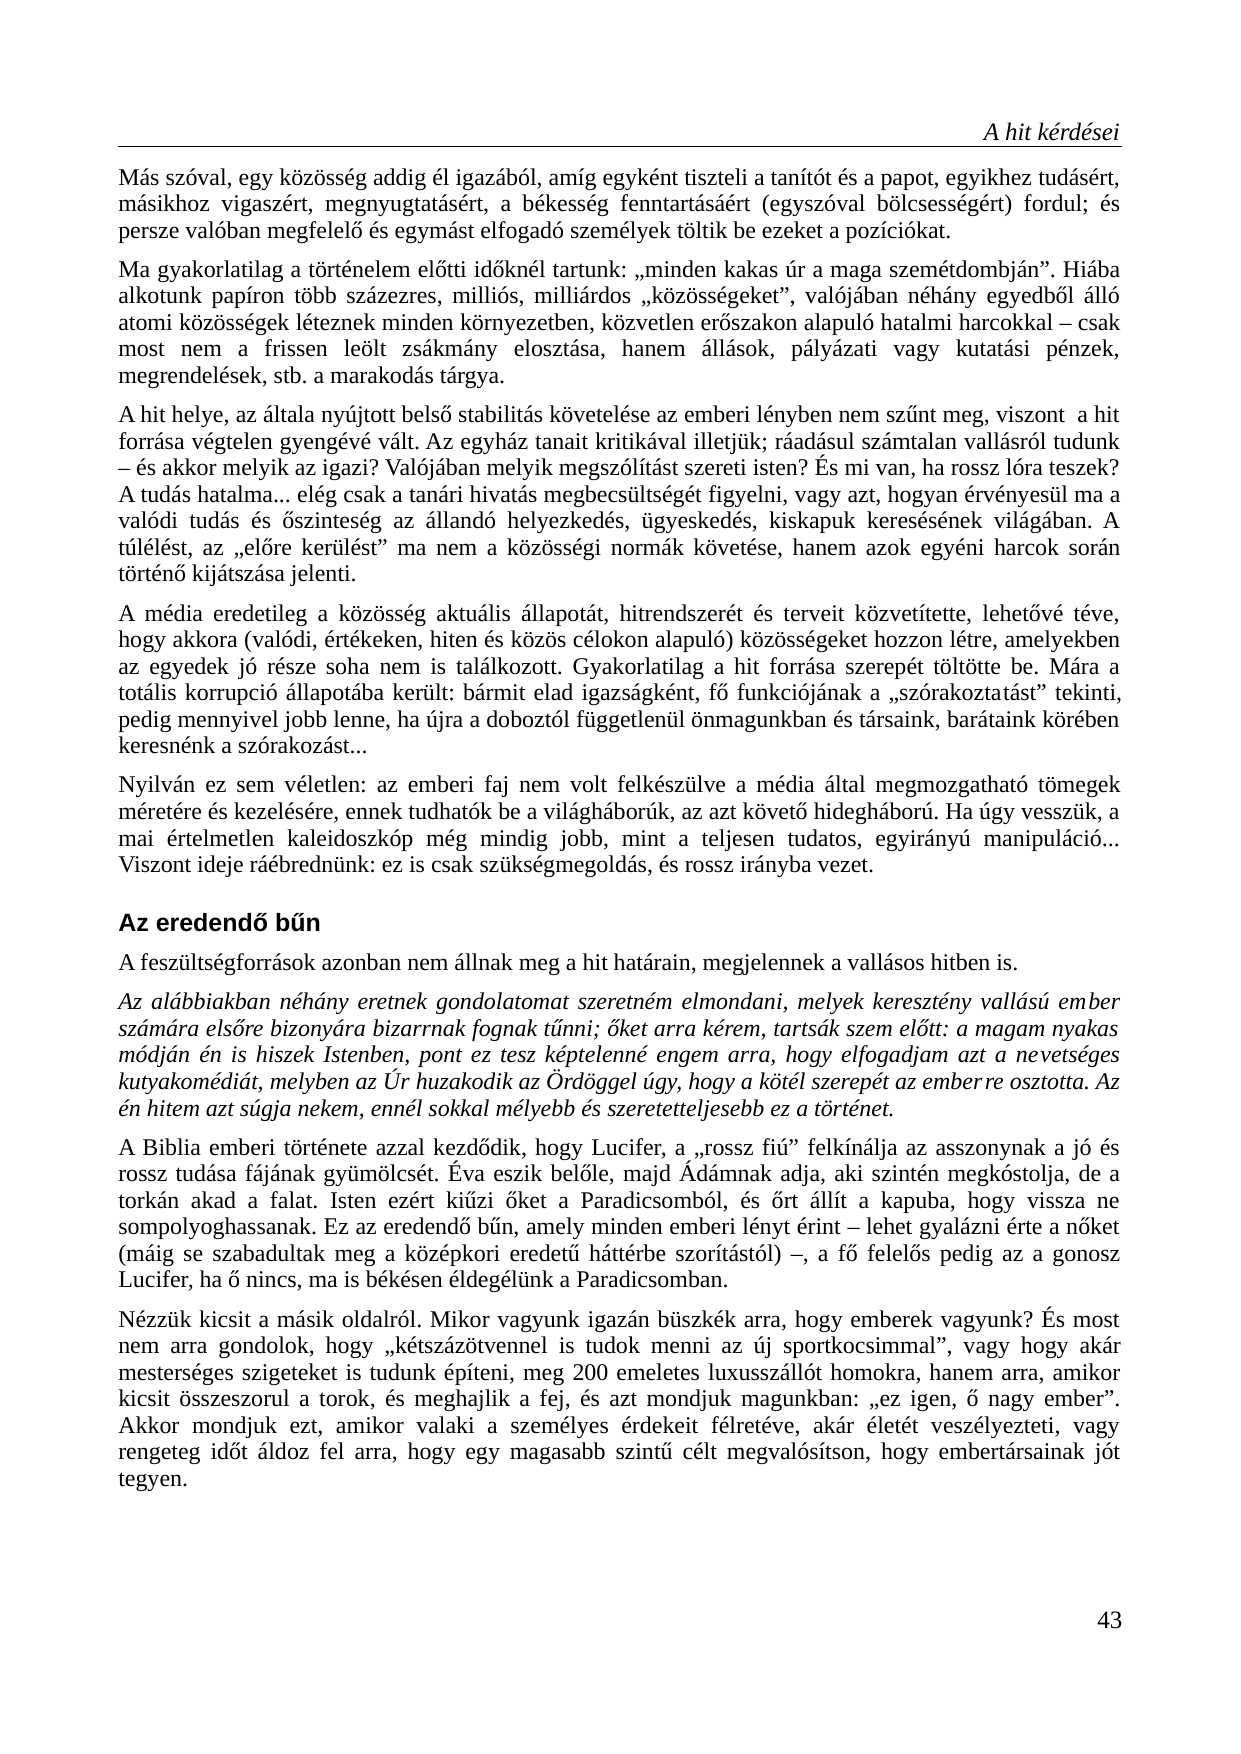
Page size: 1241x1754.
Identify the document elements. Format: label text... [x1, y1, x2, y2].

text A feszültségforrások azonban nem állnak meg a hit határain, megjelennek a vallásos hitben is. [118, 949, 1122, 976]
text A Biblia emberi története azzal kezdődik, hogy Lucifer, a „rossz fiú” felkínálja az asszonynak a jó és rossz tudása fájának gyümölcsét. Éva eszik belőle, majd Ádámnak adja, aki szintén megkóstolja, de a torkán akad a falat. Isten ezért kiűzi őket a Paradicsomból, és őrt állít a kapuba, hogy vissza ne sompolyoghassanak. Ez az eredendő bűn, amely minden emberi lényt érint – lehet gyalázni érte a nőket (máig se szabadultak meg a középkori eredetű háttérbe szorítástól) –, a fő felelős pedig az a gonosz Lucifer, ha ő nincs, ma is békésen éldegélünk a Paradicsomban. [118, 1134, 1122, 1293]
text Az alábbiakban néhány eretnek gondolatomat szeretném elmondani, melyek keresztény vallású em­ber számára elsőre bizonyára bizarrnak fognak tűnni; őket arra kérem, tartsák szem előtt: a magam nyakas módján én is hiszek Istenben, pont ez tesz képtelenné engem arra, hogy elfogadjam azt a ne­vetséges kutyakomédiát, melyben az Úr huzakodik az Ördöggel úgy, hogy a kötél szerepét az ember­re osztotta. Az én hitem azt súgja nekem, ennél sokkal mélyebb és szeretetteljesebb ez a történet. [118, 988, 1122, 1121]
text A média eredetileg a közösség aktuális állapotát, hitrendszerét és terveit közvetítette, lehetővé téve, hogy akkora (valódi, értékeken, hiten és közös célokon alapuló) közösségeket hozzon létre, amelyekben az egyedek jó része soha nem is találkozott. Gyakorlatilag a hit forrása szerepét töltötte be. Mára a totális korrupció állapotába került: bármit elad igazságként, fő funkciójának a „szórakozta­tást” tekinti, pedig mennyivel jobb lenne, ha újra a doboztól függetlenül önmagunkban és társaink, barátaink körében keresnénk a szórakozást... [118, 599, 1122, 759]
text Ma gyakorlatilag a történelem előtti időknél tartunk: „minden kakas úr a maga szemétdombján”. Hiába alkotunk papíron több százezres, milliós, milliárdos „közösségeket”, valójában néhány egyedből álló atomi közösségek léteznek minden környezetben, közvetlen erőszakon alapuló hatalmi harcokkal – csak most nem a frissen leölt zsákmány elosztása, hanem állások, pályázati vagy kutatási pénzek, megrendelések, stb. a marakodás tárgya. [118, 256, 1122, 389]
text Más szóval, egy közösség addig él igazából, amíg egyként tiszteli a tanítót és a papot, egyikhez tudásért, másikhoz vigaszért, megnyugtatásért, a békesség fenntartásáért (egyszóval bölcsességért) fordul; és persze valóban megfelelő és egymást elfogadó személyek töltik be ezeket a pozíciókat. [118, 164, 1122, 243]
text A hit helye, az általa nyújtott belső stabilitás követelése az emberi lényben nem szűnt meg, viszont a hit forrása végtelen gyengévé vált. Az egyház tanait kritikával illetjük; ráadásul számtalan vallásról tudunk – és akkor melyik az igazi? Valójában melyik megszólítást szereti isten? És mi van, ha rossz lóra teszek? A tudás hatalma... elég csak a tanári hivatás megbecsültségét figyelni, vagy azt, hogyan érvényesül ma a valódi tudás és őszinteség az állandó helyezkedés, ügyeskedés, kiskapuk keresésének világában. A túlélést, az „előre kerülést” ma nem a közösségi normák követése, hanem azok egyéni harcok során történő kijátszása jelenti. [118, 401, 1122, 587]
text Nézzük kicsit a másik oldalról. Mikor vagyunk igazán büszkék arra, hogy emberek vagyunk? És most nem arra gondolok, hogy „kétszázötvennel is tudok menni az új sportkocsimmal”, vagy hogy akár mesterséges szigeteket is tudunk építeni, meg 200 emeletes luxusszállót homokra, hanem arra, amikor kicsit összeszorul a torok, és meghajlik a fej, és azt mondjuk magunkban: „ez igen, ő nagy ember”. Akkor mondjuk ezt, amikor valaki a személyes érdekeit félretéve, akár életét veszélyezteti, vagy rengeteg időt áldoz fel arra, hogy egy magasabb szintű célt megvalósítson, hogy embertársainak jót tegyen. [118, 1306, 1122, 1492]
text Nyilván ez sem véletlen: az emberi faj nem volt felkészülve a média által megmozgatható tömegek méretére és kezelésére, ennek tudhatók be a világháborúk, az azt követő hidegháború. Ha úgy vesszük, a mai értelmetlen kaleidoszkóp még mindig jobb, mint a teljesen tudatos, egyirányú manipuláció... Viszont ideje ráébrednünk: ez is csak szükségmegoldás, és rossz irányba vezet. [118, 771, 1122, 878]
subtitle Az eredendő bűn [118, 909, 1122, 937]
